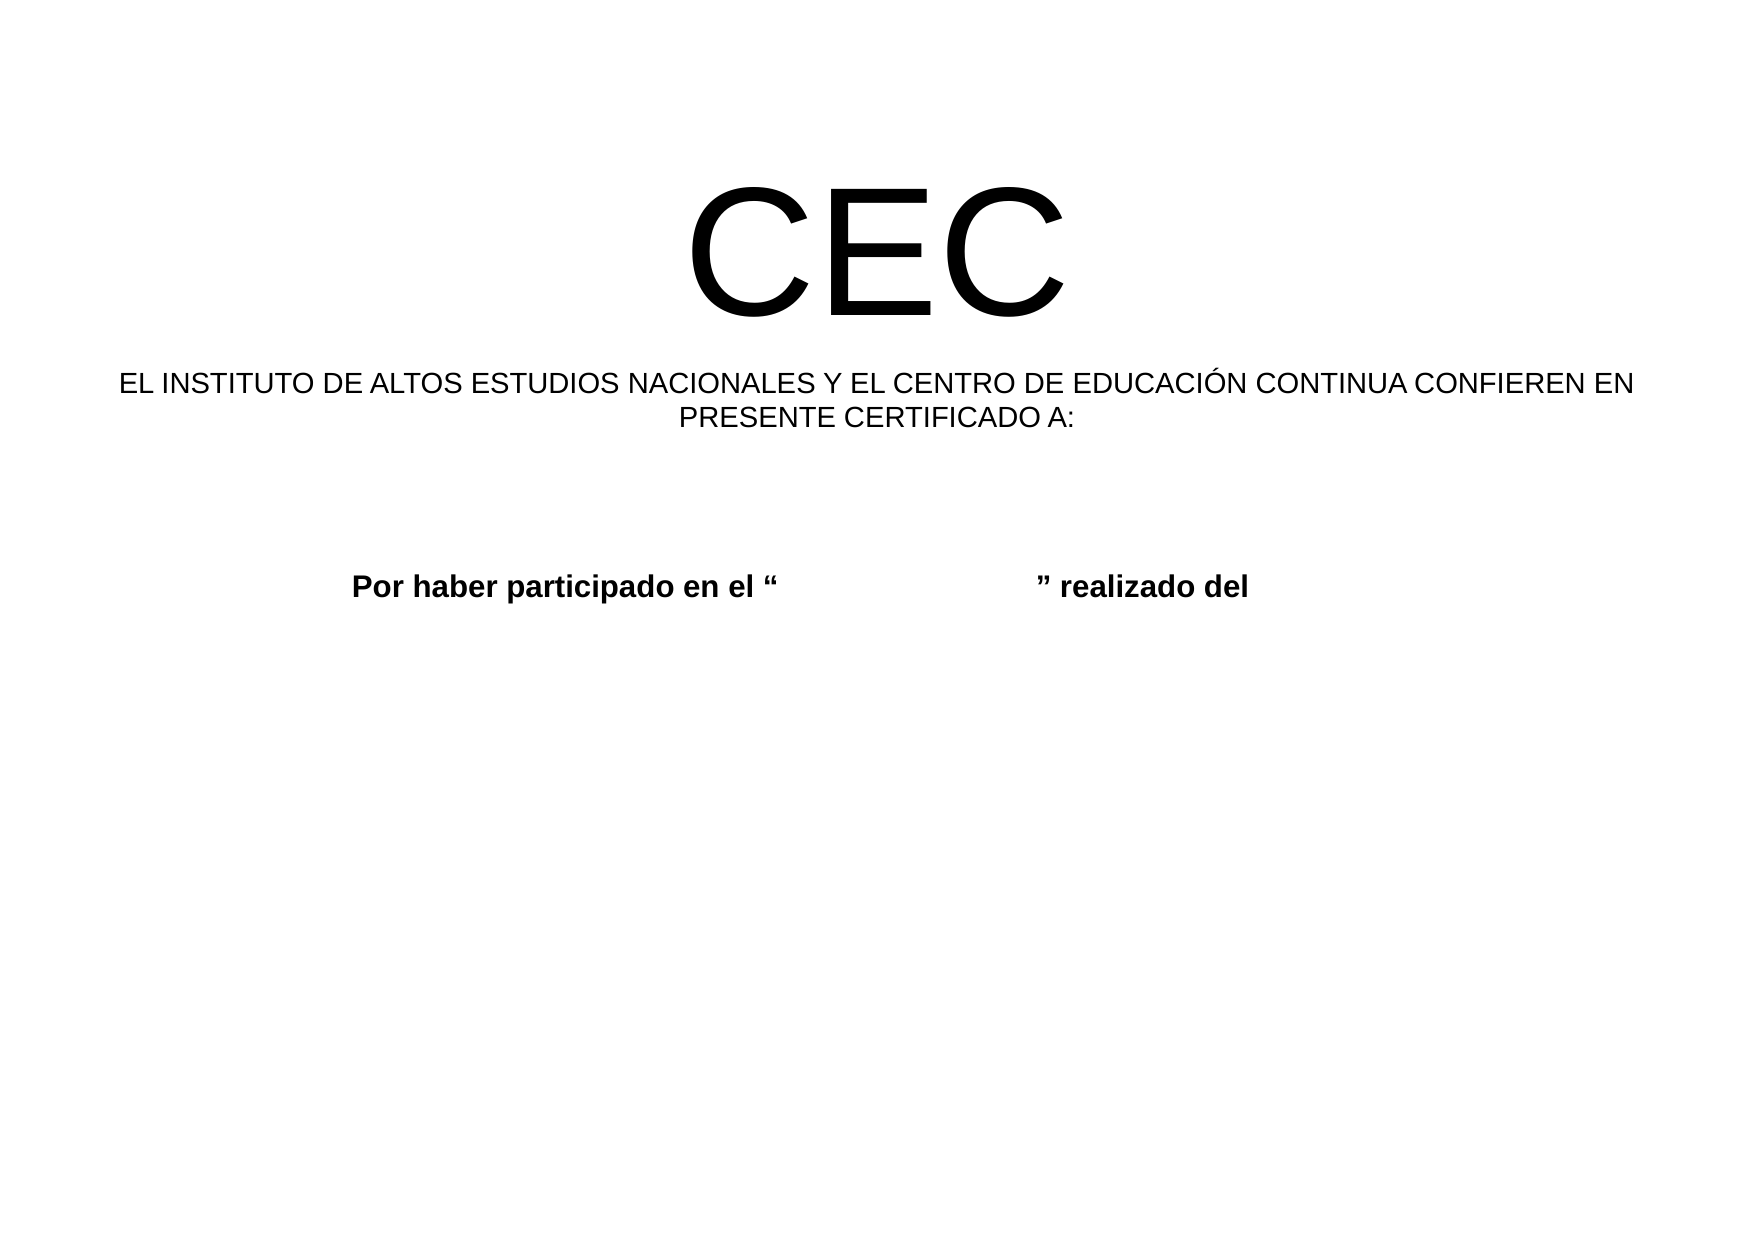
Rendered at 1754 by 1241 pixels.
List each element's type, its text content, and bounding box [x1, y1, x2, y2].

text Por haber participado en el “<o.course_id.name>” realizado del <fecha(o)> [118, 568, 1636, 604]
subtitle CEC [118, 143, 1636, 354]
text EL INSTITUTO DE ALTOS ESTUDIOS NACIONALES Y EL CENTRO DE EDUCACIÓN CONTINUA CONFIEREN EN PRESENTE CERTIFICADO A: [118, 366, 1636, 433]
subtitle <o.partner_id.name> [118, 471, 1636, 507]
